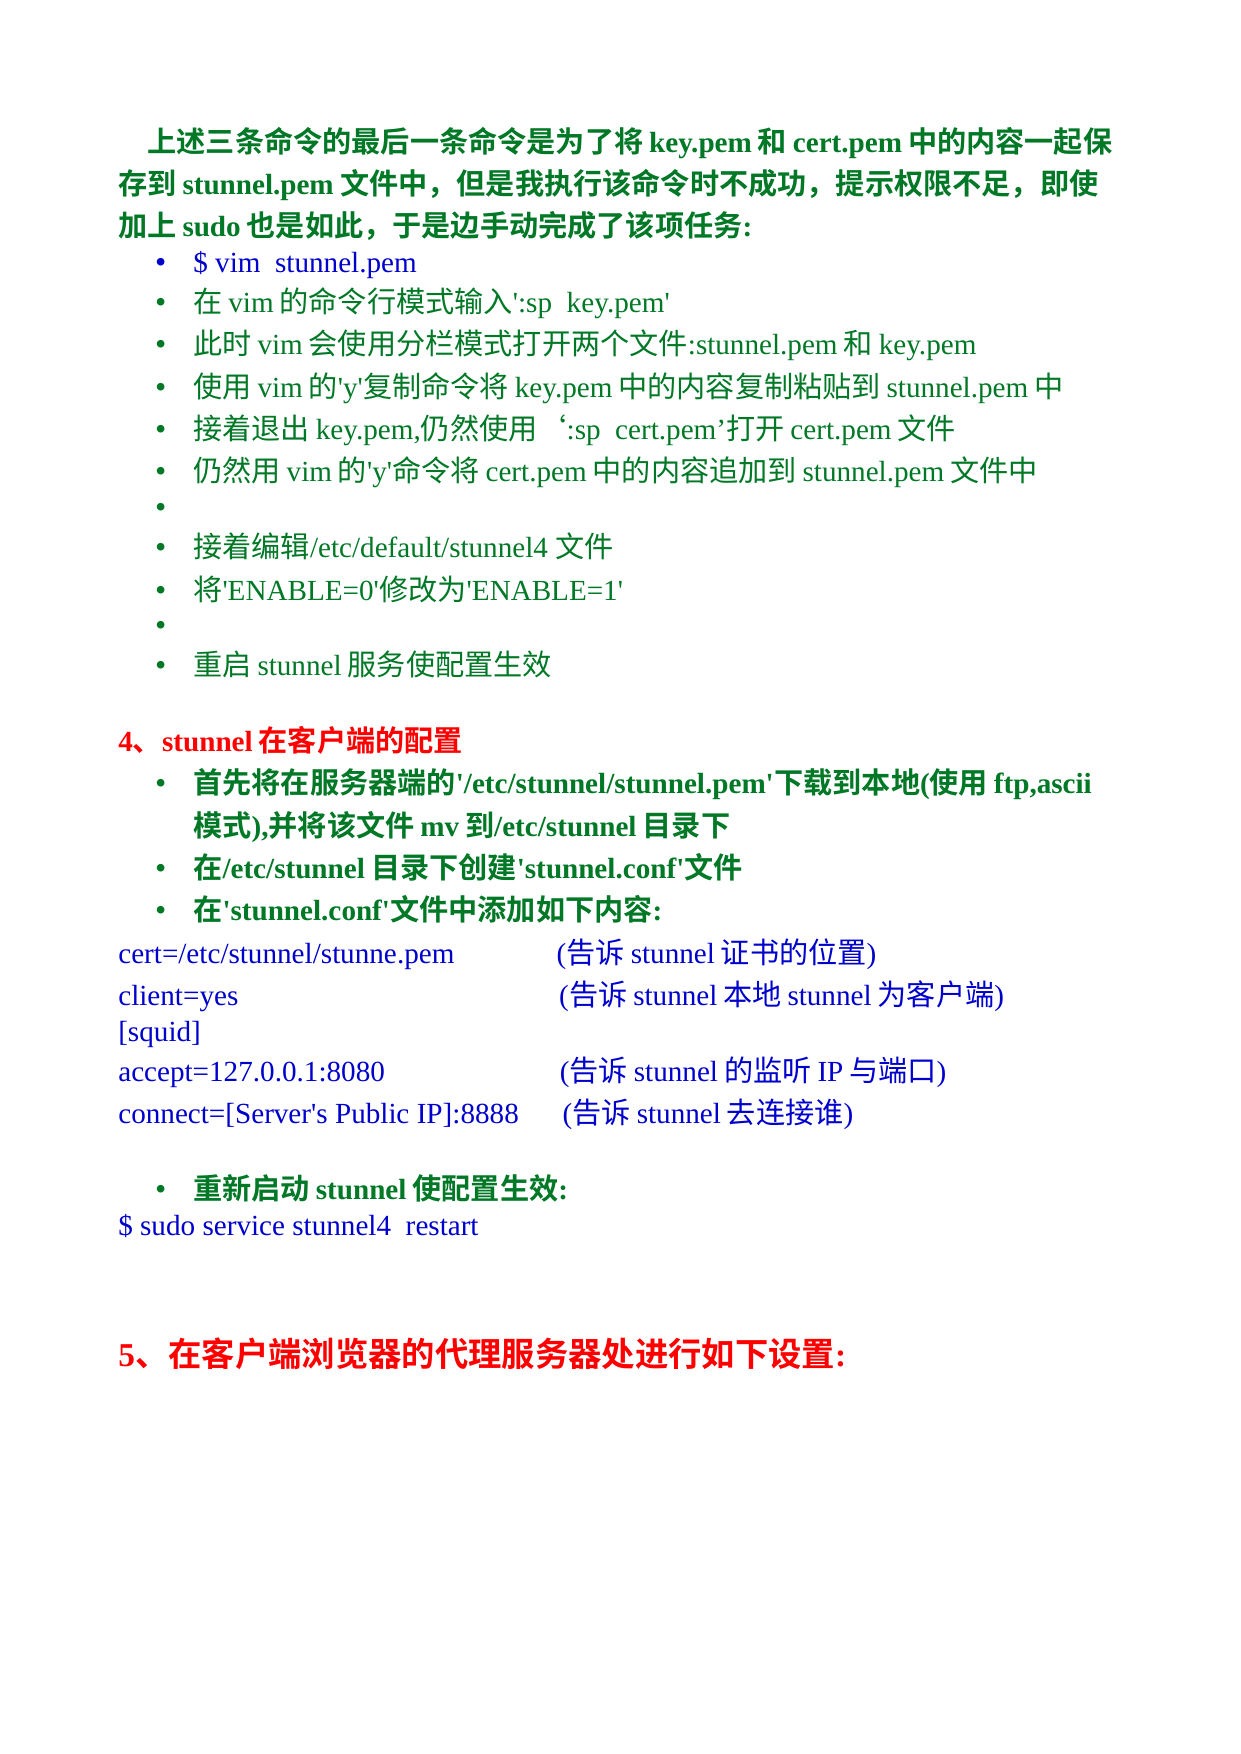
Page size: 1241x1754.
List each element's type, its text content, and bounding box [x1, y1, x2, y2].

list 重新启动stunnel使配置生效: [156, 1166, 1122, 1208]
text 5、在客户端浏览器的代理服务器处进行如下设置: [118, 1328, 1122, 1376]
text 4、stunnel在客户端的配置 [118, 718, 1122, 760]
text 上述三条命令的最后一条命令是为了将key.pem和cert.pem中的内容一起保存到stunnel.pem文件中，但是我执行该命令时不成功，提示权限不足，即使加上sudo也是如此，于是边手动完成了该项任务: [118, 118, 1122, 245]
text $ sudo service stunnel4 restart [118, 1208, 1122, 1241]
list 在'stunnel.conf'文件中添加如下内容: [156, 887, 1122, 929]
text accept=127.0.0.1:8080 (告诉stunnel的监听IP与端口) [118, 1047, 1122, 1090]
list 接着编辑/etc/default/stunnel4 文件 [156, 524, 1122, 566]
list 使用vim的'y'复制命令将key.pem中的内容复制粘贴到stunnel.pem中 [156, 363, 1122, 406]
text cert=/etc/stunnel/stunne.pem (告诉stunnel证书的位置) [118, 929, 1122, 972]
text connect=[Server's Public IP]:8888 (告诉stunnel去连接谁) [118, 1090, 1122, 1132]
list 此时vim会使用分栏模式打开两个文件:stunnel.pem和key.pem [156, 321, 1122, 363]
list 首先将在服务器端的'/etc/stunnel/stunnel.pem'下载到本地(使用ftp,ascii模式),并将该文件mv到/etc/stunnel目录下 [156, 760, 1122, 845]
list 仍然用vim的'y'命令将cert.pem中的内容追加到stunnel.pem文件中 [156, 448, 1122, 490]
list $ vim stunnel.pem [156, 245, 1122, 279]
text [squid] [118, 1014, 1122, 1047]
list 在vim的命令行模式输入':sp key.pem' [156, 279, 1122, 321]
list 在/etc/stunnel目录下创建'stunnel.conf'文件 [156, 845, 1122, 887]
list 将'ENABLE=0'修改为'ENABLE=1' [156, 566, 1122, 608]
list 重启stunnel服务使配置生效 [156, 642, 1122, 684]
text client=yes (告诉stunnel本地stunnel为客户端) [118, 972, 1122, 1014]
list 接着退出key.pem,仍然使用‘:sp cert.pem’打开cert.pem文件 [156, 406, 1122, 448]
